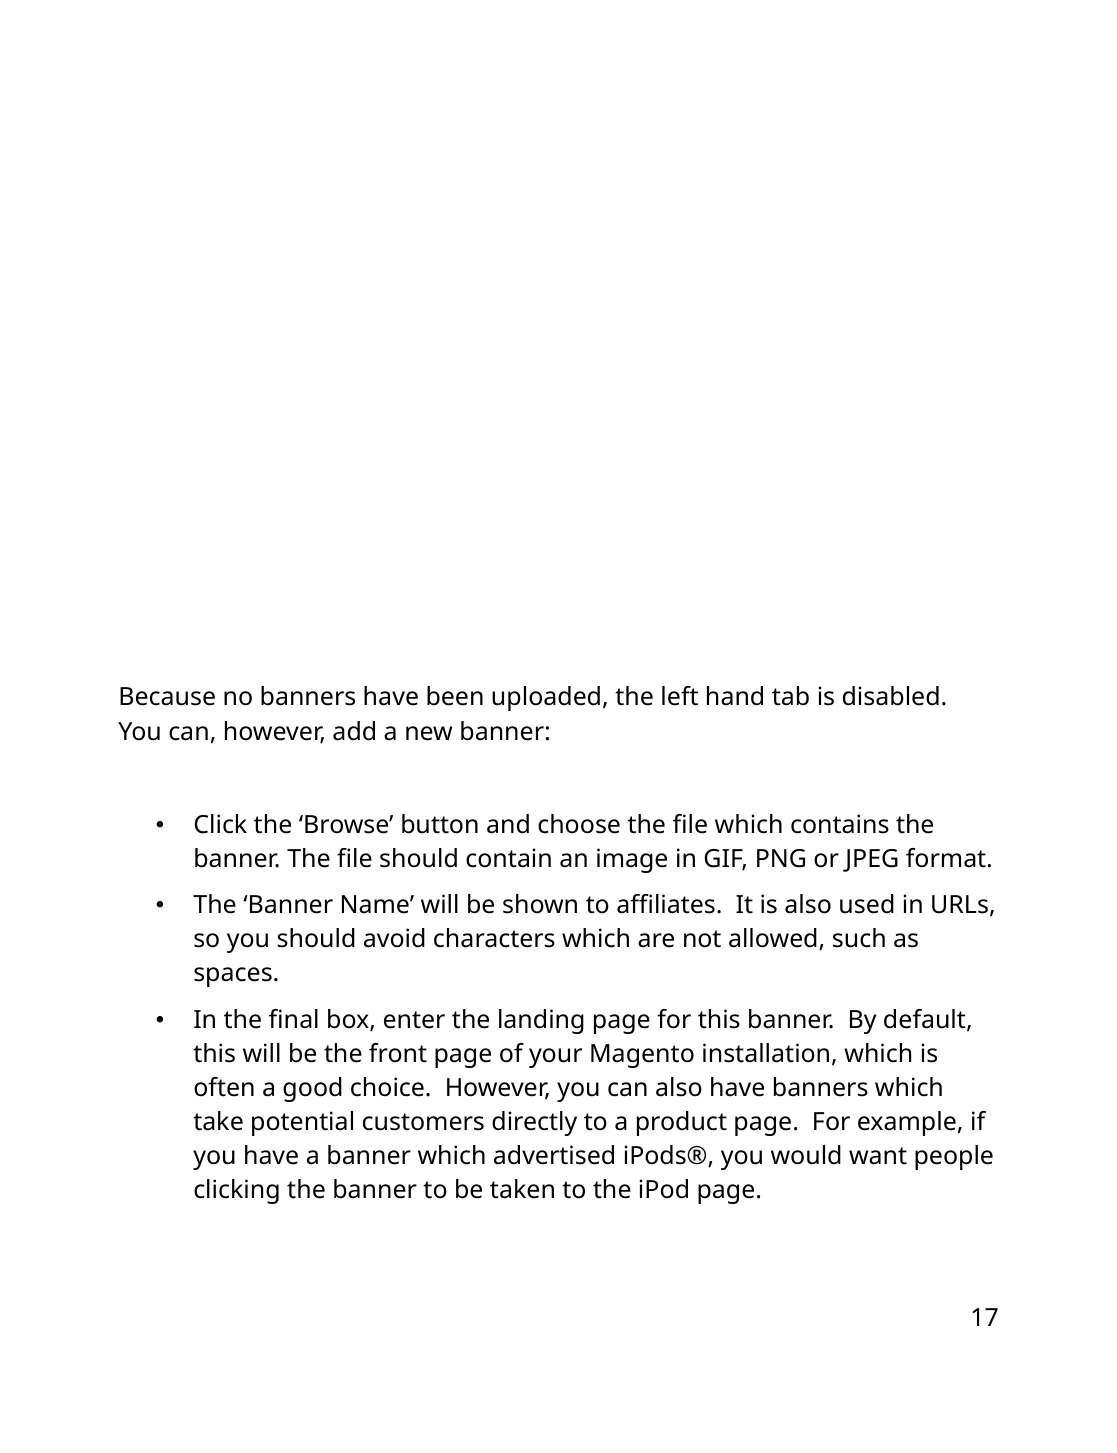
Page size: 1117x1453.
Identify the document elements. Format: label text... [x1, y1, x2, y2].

text Because no banners have been uploaded, the left hand tab is disabled. You can, however, add a new banner: [118, 679, 999, 747]
list Click the ‘Browse’ button and choose the file which contains the banner. The file should contain an image in GIF, PNG or JPEG format. [156, 806, 999, 874]
list In the final box, enter the landing page for this banner. By default, this will be the front page of your Magento installation, which is often a good choice. However, you can also have banners which take potential customers directly to a product page. For example, if you have a banner which advertised iPods®, you would want people clicking the banner to be taken to the iPod page. [156, 1002, 999, 1206]
list The ‘Banner Name’ will be shown to affiliates. It is also used in URLs, so you should avoid characters which are not allowed, such as spaces. [156, 887, 999, 989]
